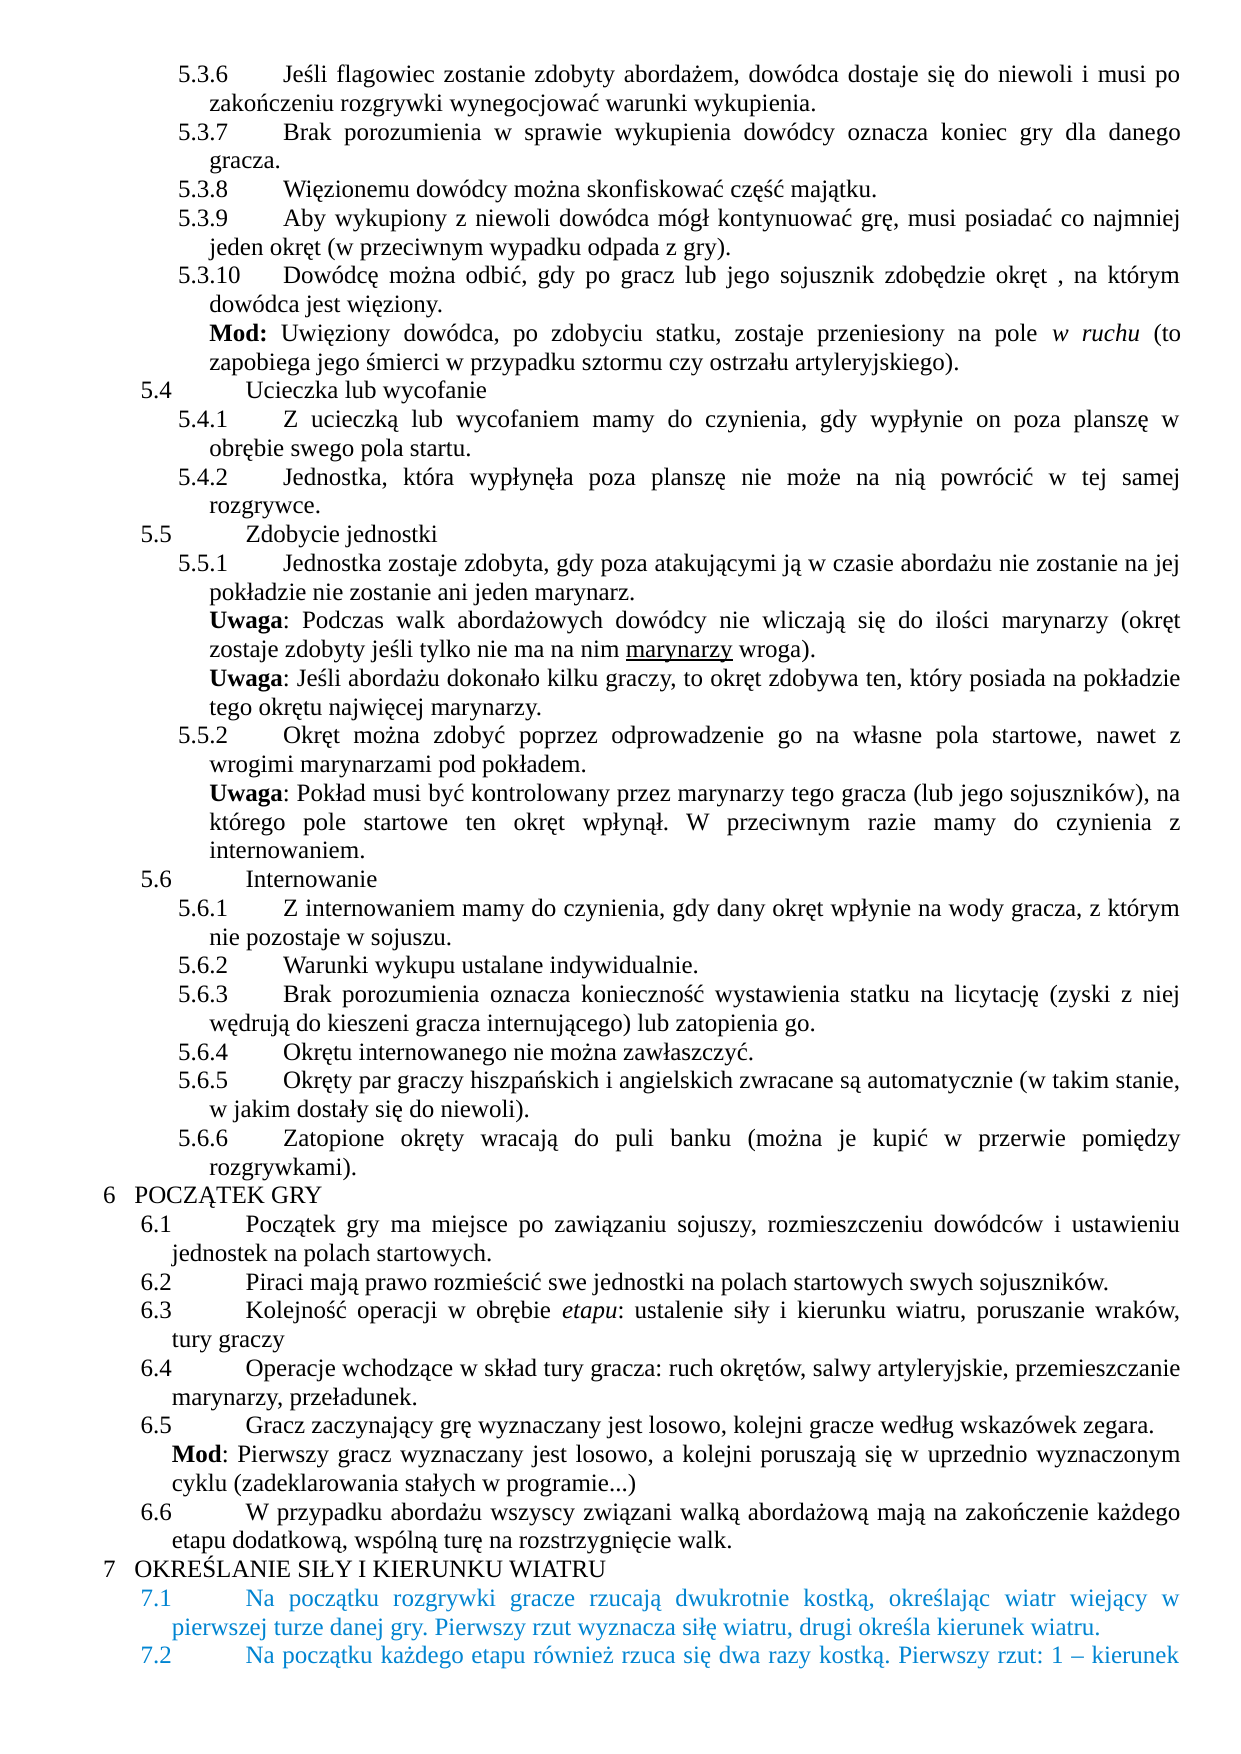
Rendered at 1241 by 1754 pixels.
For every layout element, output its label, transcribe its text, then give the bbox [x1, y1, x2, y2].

list Dowódcę można odbić, gdy po gracz lub jego sojusznik zdobędzie okręt , na którym dowódca jest więziony. [172, 260, 1181, 318]
list Ucieczka lub wycofanie [134, 375, 1181, 404]
list Aby wykupiony z niewoli dowódca mógł kontynuować grę, musi posiadać co najmniej jeden okręt (w przeciwnym wypadku odpada z gry). [172, 203, 1181, 260]
list Jednostka zostaje zdobyta, gdy poza atakującymi ją w czasie abordażu nie zostanie na jej pokładzie nie zostanie ani jeden marynarz. [172, 548, 1181, 605]
list Z ucieczką lub wycofaniem mamy do czynienia, gdy wypłynie on poza planszę w obrębie swego pola startu. [172, 404, 1181, 462]
list Okrętu internowanego nie można zawłaszczyć. [172, 1037, 1181, 1065]
list Kolejność operacji w obrębie etapu: ustalenie siły i kierunku wiatru, poruszanie wraków, tury graczy [134, 1295, 1181, 1353]
list Brak porozumienia oznacza konieczność wystawienia statku na licytację (zyski z niej wędrują do kieszeni gracza internującego) lub zatopienia go. [172, 979, 1181, 1037]
list Gracz zaczynający grę wyznaczany jest losowo, kolejni gracze według wskazówek zegara. [134, 1410, 1181, 1439]
list Uwaga: Podczas walk abordażowych dowódcy nie wliczają się do ilości marynarzy (okręt zostaje zdobyty jeśli tylko nie ma na nim marynarzy wroga). [172, 605, 1181, 663]
list Operacje wchodzące w skład tury gracza: ruch okrętów, salwy artyleryjskie, przemieszczanie marynarzy, przeładunek. [134, 1353, 1181, 1410]
list Brak porozumienia w sprawie wykupienia dowódcy oznacza koniec gry dla danego gracza. [172, 117, 1181, 174]
list Zatopione okręty wracają do puli banku (można je kupić w przerwie pomiędzy rozgrywkami). [172, 1123, 1181, 1180]
list Uwaga: Pokład musi być kontrolowany przez marynarzy tego gracza (lub jego sojuszników), na którego pole startowe ten okręt wpłynął. W przeciwnym razie mamy do czynienia z internowaniem. [172, 778, 1181, 864]
list Na początku każdego etapu również rzuca się dwa razy kostką. Pierwszy rzut: 1 – kierunek [134, 1640, 1181, 1669]
list Na początku rozgrywki gracze rzucają dwukrotnie kostką, określając wiatr wiejący w pierwszej turze danej gry. Pierwszy rzut wyznacza siłę wiatru, drugi określa kierunek wiatru. [134, 1583, 1181, 1640]
list Mod: Uwięziony dowódca, po zdobyciu statku, zostaje przeniesiony na pole w ruchu (to zapobiega jego śmierci w przypadku sztormu czy ostrzału artyleryjskiego). [172, 318, 1181, 375]
list Internowanie [134, 864, 1181, 893]
list POCZĄTEK GRY [97, 1180, 1181, 1209]
list W przypadku abordażu wszyscy związani walką abordażową mają na zakończenie każdego etapu dodatkową, wspólną turę na rozstrzygnięcie walk. [134, 1497, 1181, 1554]
list Okręty par graczy hiszpańskich i angielskich zwracane są automatycznie (w takim stanie, w jakim dostały się do niewoli). [172, 1065, 1181, 1123]
list Uwaga: Jeśli abordażu dokonało kilku graczy, to okręt zdobywa ten, który posiada na pokładzie tego okrętu najwięcej marynarzy. [172, 663, 1181, 720]
list Okręt można zdobyć poprzez odprowadzenie go na własne pola startowe, nawet z wrogimi marynarzami pod pokładem. [172, 720, 1181, 778]
list Piraci mają prawo rozmieścić swe jednostki na polach startowych swych sojuszników. [134, 1267, 1181, 1295]
list OKREŚLANIE SIŁY I KIERUNKU WIATRU [97, 1554, 1181, 1583]
list Zdobycie jednostki [134, 519, 1181, 548]
list Jednostka, która wypłynęła poza planszę nie może na nią powrócić w tej samej rozgrywce. [172, 462, 1181, 519]
list Jeśli flagowiec zostanie zdobyty abordażem, dowódca dostaje się do niewoli i musi po zakończeniu rozgrywki wynegocjować warunki wykupienia. [172, 59, 1181, 117]
list Więzionemu dowódcy można skonfiskować część majątku. [172, 174, 1181, 203]
list Z internowaniem mamy do czynienia, gdy dany okręt wpłynie na wody gracza, z którym nie pozostaje w sojuszu. [172, 893, 1181, 950]
list Mod: Pierwszy gracz wyznaczany jest losowo, a kolejni poruszają się w uprzednio wyznaczonym cyklu (zadeklarowania stałych w programie...) [134, 1439, 1181, 1497]
list Warunki wykupu ustalane indywidualnie. [172, 950, 1181, 979]
list Początek gry ma miejsce po zawiązaniu sojuszy, rozmieszczeniu dowódców i ustawieniu jednostek na polach startowych. [134, 1209, 1181, 1267]
